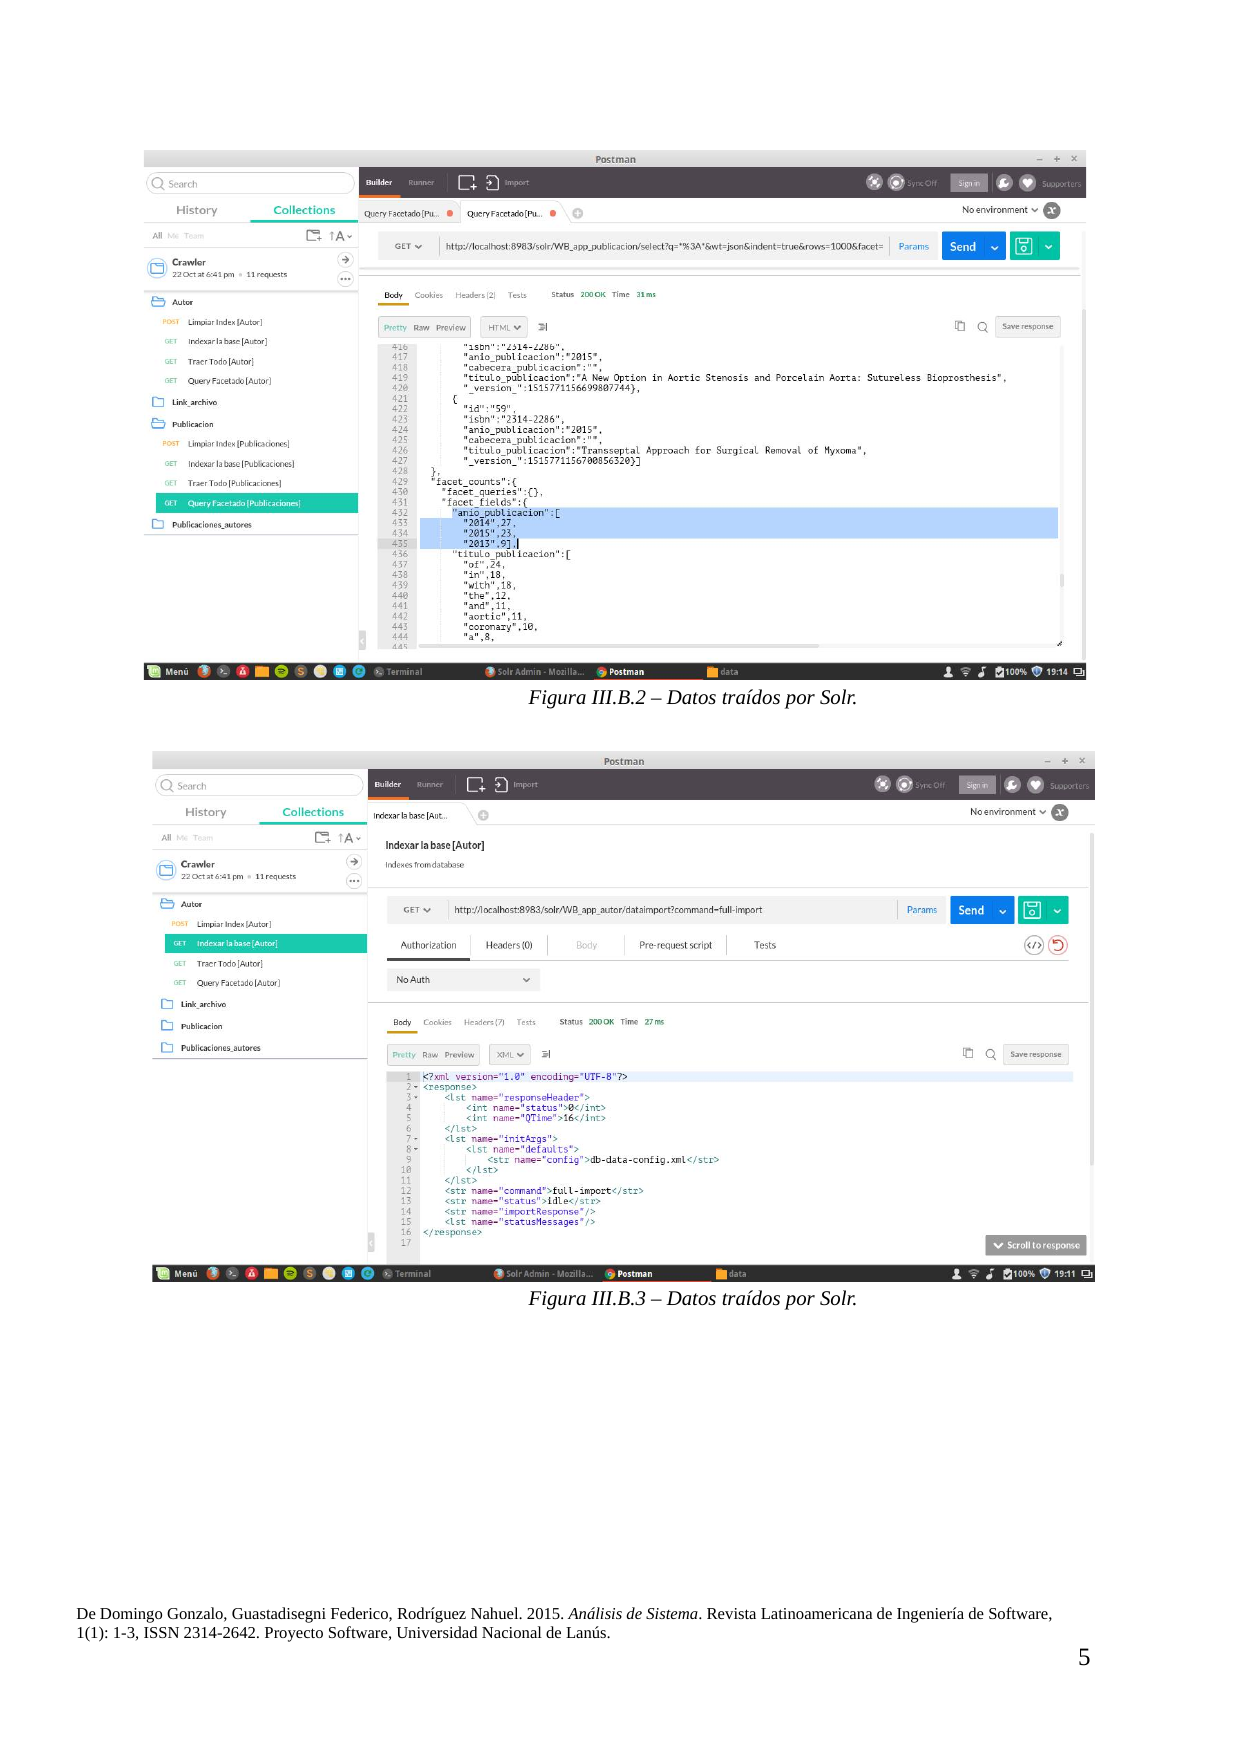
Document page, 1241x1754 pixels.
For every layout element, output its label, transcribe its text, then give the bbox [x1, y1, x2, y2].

text Figura III.B.3 – Datos traídos por Solr. [223, 728, 1165, 1310]
picture [143, 150, 1087, 680]
text Figura III.B.2 – Datos traídos por Solr. [223, 150, 1165, 709]
picture [152, 751, 1095, 1282]
